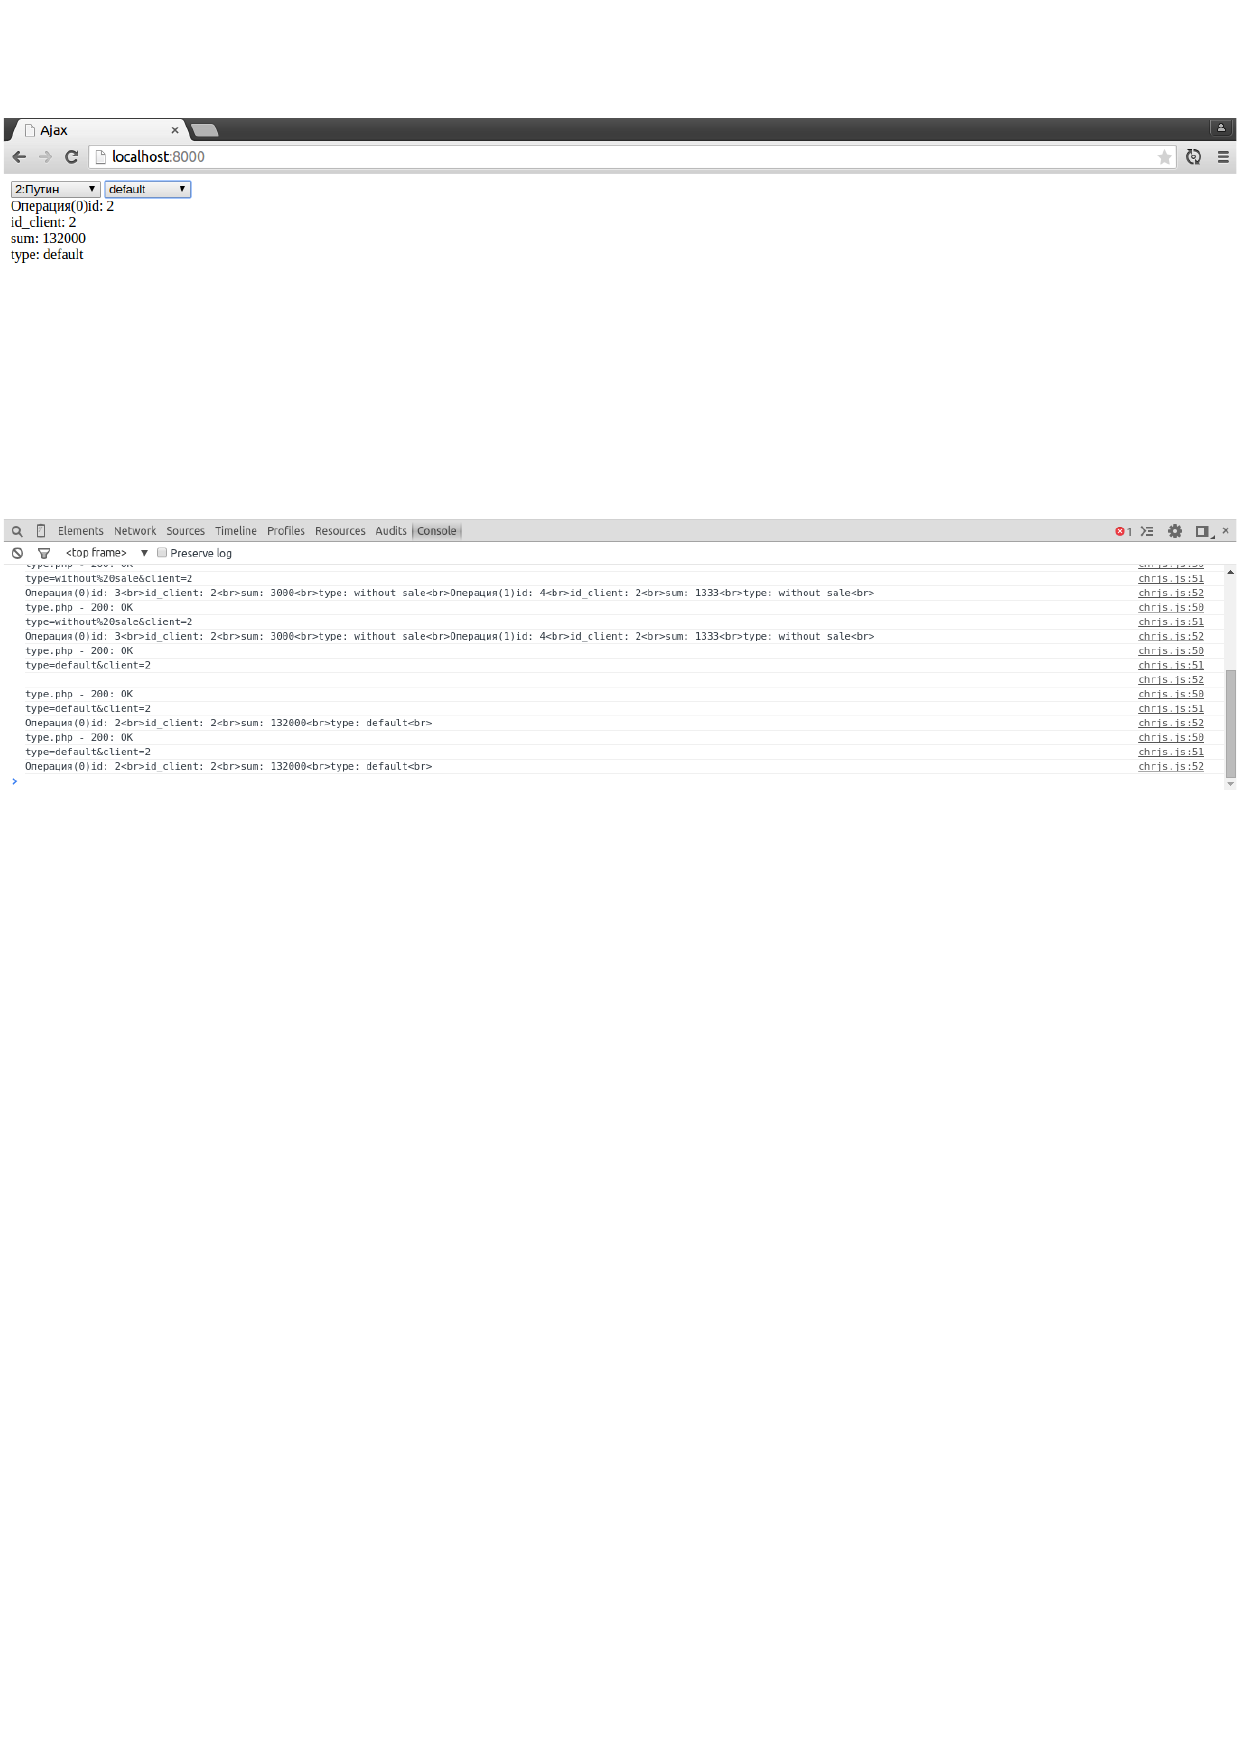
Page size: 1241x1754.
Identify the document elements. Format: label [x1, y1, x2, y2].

picture [3, 118, 1237, 790]
